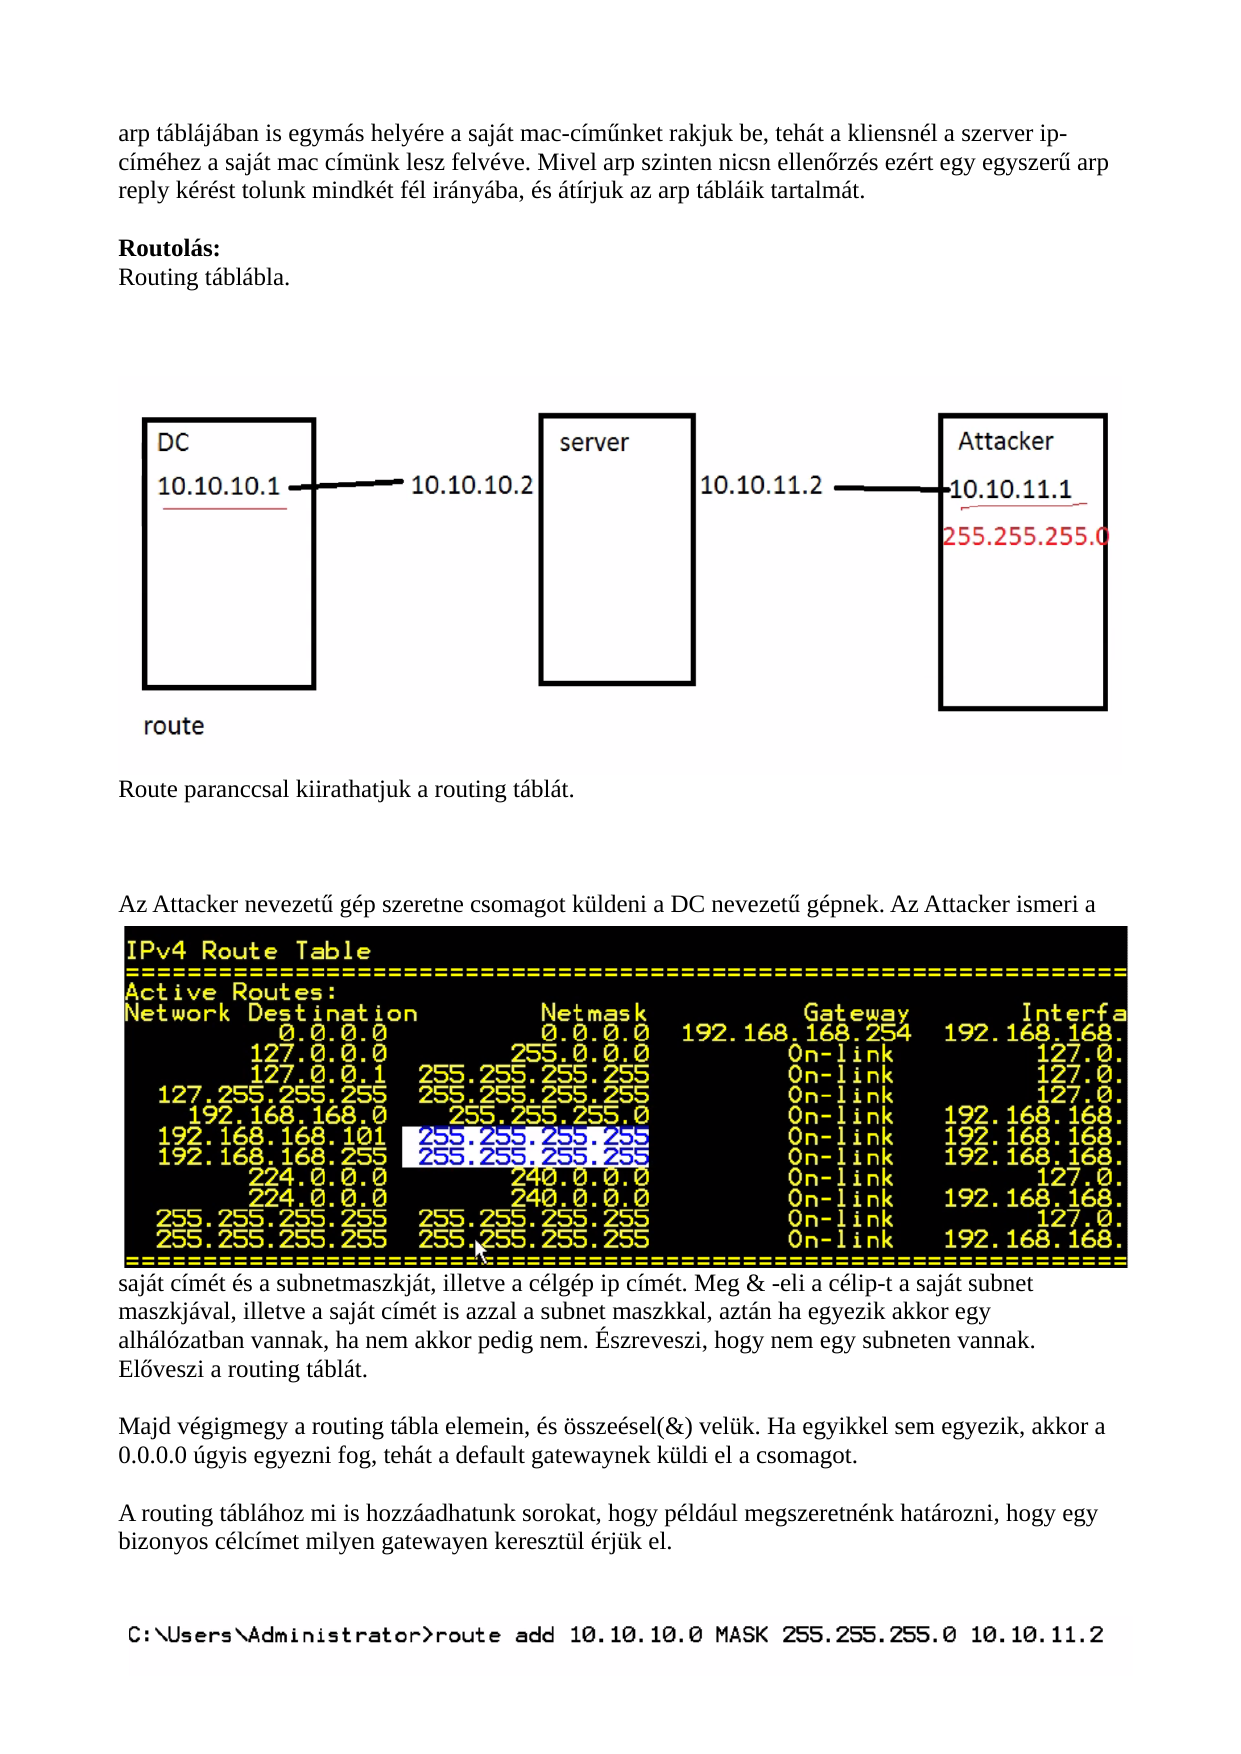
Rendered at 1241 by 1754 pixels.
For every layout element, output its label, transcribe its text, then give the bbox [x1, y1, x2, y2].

picture [124, 926, 1129, 1268]
text Az Attacker nevezetű gép szeretne csomagot küldeni a DC nevezetű gépnek. Az Attacker ismeri a saját címét és a subnetmaszkját, illetve a célgép ip címét. Meg & -eli a célip-t a saját subnet maszkjával, illetve a saját címét is azzal a subnet maszkkal, aztán ha egyezik akkor egy alhálózatban vannak, ha nem akkor pedig nem. Észreveszi, hogy nem egy subneten vannak. Előveszi a routing táblát. [118, 889, 1122, 1383]
text Routing táblábla. [118, 262, 1122, 291]
text Majd végigmegy a routing tábla elemein, és összeésel(&) velük. Ha egyikkel sem egyezik, akkor a 0.0.0.0 úgyis egyezni fog, tehát a default gatewaynek küldi el a csomagot. [118, 1411, 1122, 1469]
text Routolás: [118, 233, 1122, 262]
picture [118, 376, 1123, 775]
picture [129, 1616, 1133, 1676]
text Route paranccsal kiirathatjuk a routing táblát. [118, 775, 1122, 803]
text A routing táblához mi is hozzáadhatunk sorokat, hogy például megszeretnénk határozni, hogy egy bizonyos célcímet milyen gatewayen keresztül érjük el. [118, 1498, 1122, 1555]
text arp táblájában is egymás helyére a saját mac-címűnket rakjuk be, tehát a kliensnél a szerver ip-címéhez a saját mac címünk lesz felvéve. Mivel arp szinten nicsn ellenőrzés ezért egy egyszerű arp reply kérést tolunk mindkét fél irányába, és átírjuk az arp tábláik tartalmát. [118, 118, 1122, 204]
